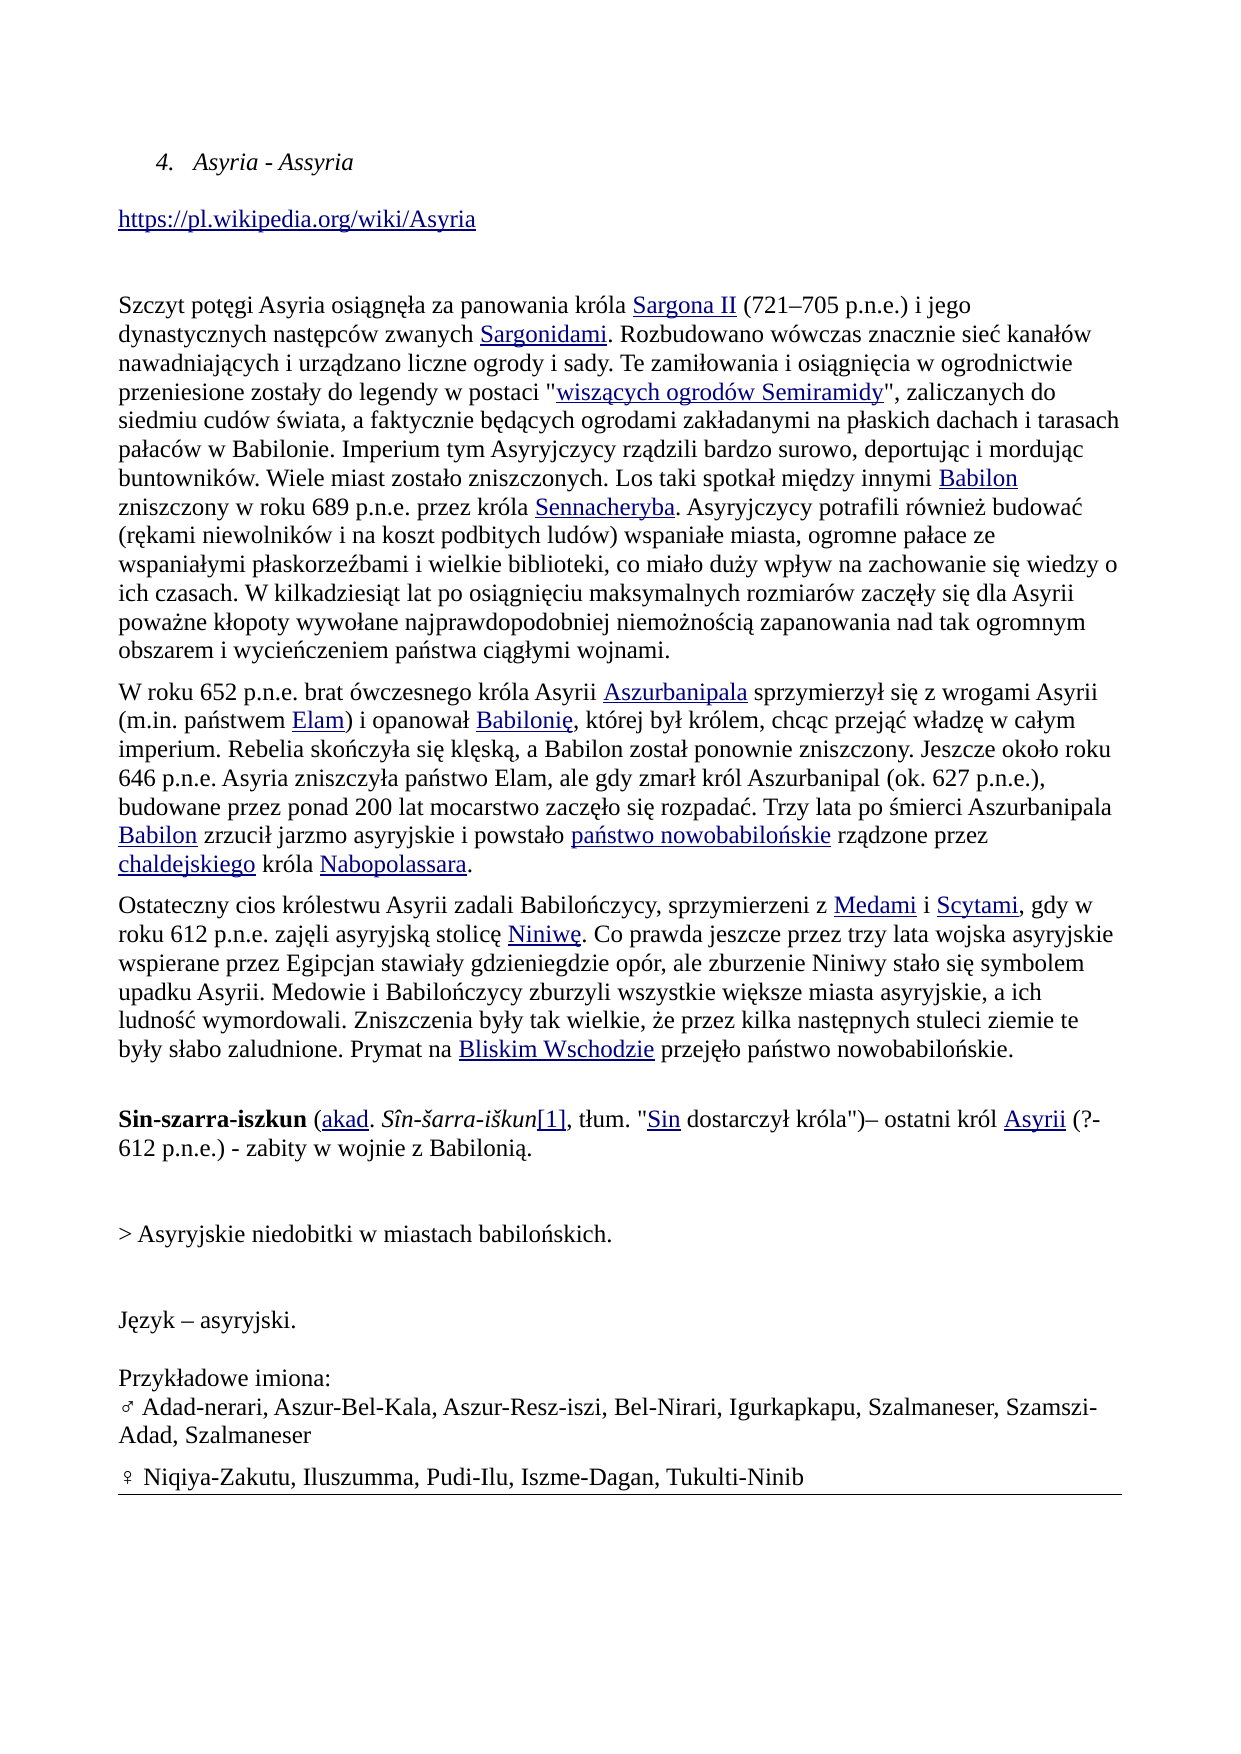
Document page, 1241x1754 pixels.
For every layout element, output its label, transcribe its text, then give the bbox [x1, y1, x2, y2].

text https://pl.wikipedia.org/wiki/Asyria [118, 204, 1122, 233]
text Przykładowe imiona: [118, 1363, 1122, 1392]
text Szczyt potęgi Asyria osiągnęła za panowania króla Sargona II (721–705 p.n.e.) i jego dynastycznych następców zwanych Sargonidami. Rozbudowano wówczas znacznie sieć kanałów nawadniających i urządzano liczne ogrody i sady. Te zamiłowania i osiągnięcia w ogrodnictwie przeniesione zostały do legendy w postaci "wiszących ogrodów Semiramidy", zaliczanych do siedmiu cudów świata, a faktycznie będących ogrodami zakładanymi na płaskich dachach i tarasach pałaców w Babilonie. Imperium tym Asyryjczycy rządzili bardzo surowo, deportując i mordując buntowników. Wiele miast zostało zniszczonych. Los taki spotkał między innymi Babilon zniszczony w roku 689 p.n.e. przez króla Sennacheryba. Asyryjczycy potrafili również budować (rękami niewolników i na koszt podbitych ludów) wspaniałe miasta, ogromne pałace ze wspaniałymi płaskorzeźbami i wielkie biblioteki, co miało duży wpływ na zachowanie się wiedzy o ich czasach. W kilkadziesiąt lat po osiągnięciu maksymalnych rozmiarów zaczęły się dla Asyrii poważne kłopoty wywołane najprawdopodobniej niemożnością zapanowania nad tak ogromnym obszarem i wycieńczeniem państwa ciągłymi wojnami. [118, 291, 1122, 664]
text W roku 652 p.n.e. brat ówczesnego króla Asyrii Aszurbanipala sprzymierzył się z wrogami Asyrii (m.in. państwem Elam) i opanował Babilonię, której był królem, chcąc przejąć władzę w całym imperium. Rebelia skończyła się klęską, a Babilon został ponownie zniszczony. Jeszcze około roku 646 p.n.e. Asyria zniszczyła państwo Elam, ale gdy zmarł król Aszurbanipal (ok. 627 p.n.e.), budowane przez ponad 200 lat mocarstwo zaczęło się rozpadać. Trzy lata po śmierci Aszurbanipala Babilon zrzucił jarzmo asyryjskie i powstało państwo nowobabilońskie rządzone przez chaldejskiego króla Nabopolassara. [118, 677, 1122, 878]
text > Asyryjskie niedobitki w miastach babilońskich. [118, 1219, 1122, 1248]
text ♂ Adad-nerari, Aszur-Bel-Kala, Aszur-Resz-iszi, Bel-Nirari, Igurkapkapu, Szalmaneser, Szamszi-Adad, Szalmaneser [118, 1392, 1122, 1449]
text Język – asyryjski. [118, 1306, 1122, 1334]
text ♀ Niqiya-Zakutu, Iluszumma, Pudi-Ilu, Iszme-Dagan, Tukulti-Ninib [118, 1462, 1122, 1494]
text Ostateczny cios królestwu Asyrii zadali Babilończycy, sprzymierzeni z Medami i Scytami, gdy w roku 612 p.n.e. zajęli asyryjską stolicę Niniwę. Co prawda jeszcze przez trzy lata wojska asyryjskie wspierane przez Egipcjan stawiały gdzieniegdzie opór, ale zburzenie Niniwy stało się symbolem upadku Asyrii. Medowie i Babilończycy zburzyli wszystkie większe miasta asyryjskie, a ich ludność wymordowali. Zniszczenia były tak wielkie, że przez kilka następnych stuleci ziemie te były słabo zaludnione. Prymat na Bliskim Wschodzie przejęło państwo nowobabilońskie. [118, 891, 1122, 1063]
list Asyria - Assyria [156, 147, 1122, 176]
text Sin-szarra-iszkun (akad. Sîn-šarra-iškun[1], tłum. "Sin dostarczył króla")– ostatni król Asyrii (?-612 p.n.e.) - zabity w wojnie z Babilonią. [118, 1104, 1122, 1162]
